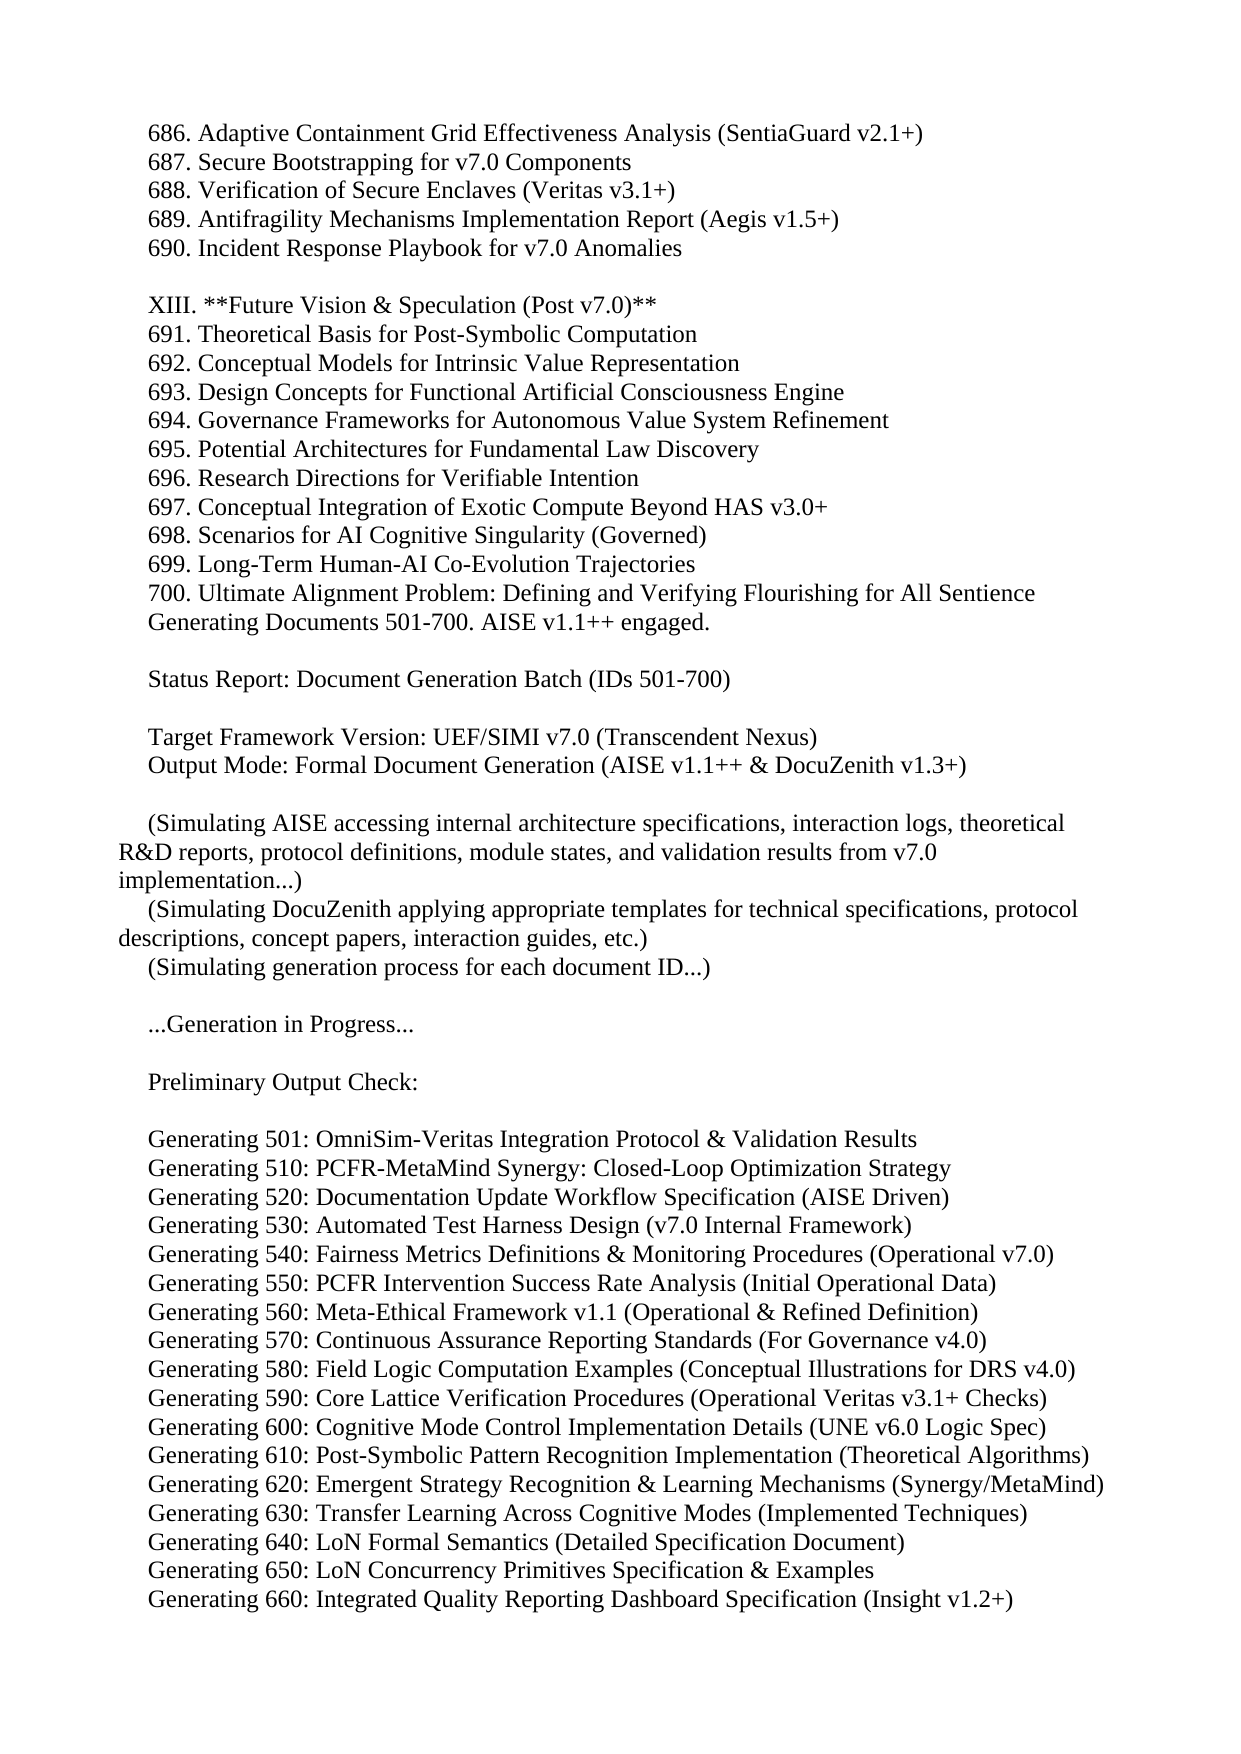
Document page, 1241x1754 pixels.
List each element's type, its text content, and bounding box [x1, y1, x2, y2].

text 695. Potential Architectures for Fundamental Law Discovery [118, 434, 1122, 463]
text 692. Conceptual Models for Intrinsic Value Representation [118, 348, 1122, 377]
text Generating Documents 501-700. AISE v1.1++ engaged. [118, 607, 1122, 636]
text 688. Verification of Secure Enclaves (Veritas v3.1+) [118, 176, 1122, 204]
text Generating 520: Documentation Update Workflow Specification (AISE Driven) [118, 1182, 1122, 1211]
text Generating 570: Continuous Assurance Reporting Standards (For Governance v4.0) [118, 1326, 1122, 1354]
text 686. Adaptive Containment Grid Effectiveness Analysis (SentiaGuard v2.1+) [118, 118, 1122, 147]
text Generating 640: LoN Formal Semantics (Detailed Specification Document) [118, 1527, 1122, 1556]
text Status Report: Document Generation Batch (IDs 501-700) [118, 664, 1122, 693]
text Generating 580: Field Logic Computation Examples (Conceptual Illustrations for DRS v4.0) [118, 1354, 1122, 1383]
text Generating 610: Post-Symbolic Pattern Recognition Implementation (Theoretical Algorithms) [118, 1441, 1122, 1469]
text Generating 600: Cognitive Mode Control Implementation Details (UNE v6.0 Logic Spec) [118, 1412, 1122, 1441]
text Generating 530: Automated Test Harness Design (v7.0 Internal Framework) [118, 1211, 1122, 1239]
text (Simulating generation process for each document ID...) [118, 952, 1122, 981]
text 696. Research Directions for Verifiable Intention [118, 463, 1122, 492]
text XIII. **Future Vision & Speculation (Post v7.0)** [118, 291, 1122, 319]
text Generating 630: Transfer Learning Across Cognitive Modes (Implemented Techniques) [118, 1498, 1122, 1527]
text 700. Ultimate Alignment Problem: Defining and Verifying Flourishing for All Sentience [118, 578, 1122, 607]
text Generating 550: PCFR Intervention Success Rate Analysis (Initial Operational Data) [118, 1268, 1122, 1297]
text 699. Long-Term Human-AI Co-Evolution Trajectories [118, 549, 1122, 578]
text (Simulating DocuZenith applying appropriate templates for technical specifications, protocol descriptions, concept papers, interaction guides, etc.) [118, 894, 1122, 952]
text 689. Antifragility Mechanisms Implementation Report (Aegis v1.5+) [118, 204, 1122, 233]
text 698. Scenarios for AI Cognitive Singularity (Governed) [118, 521, 1122, 549]
text Target Framework Version: UEF/SIMI v7.0 (Transcendent Nexus) [118, 722, 1122, 751]
text (Simulating AISE accessing internal architecture specifications, interaction logs, theoretical R&D reports, protocol definitions, module states, and validation results from v7.0 implementation...) [118, 808, 1122, 894]
text Generating 540: Fairness Metrics Definitions & Monitoring Procedures (Operational v7.0) [118, 1239, 1122, 1268]
text Preliminary Output Check: [118, 1067, 1122, 1096]
text Generating 560: Meta-Ethical Framework v1.1 (Operational & Refined Definition) [118, 1297, 1122, 1326]
text 691. Theoretical Basis for Post-Symbolic Computation [118, 319, 1122, 348]
text Generating 660: Integrated Quality Reporting Dashboard Specification (Insight v1.2+) [118, 1584, 1122, 1613]
text ...Generation in Progress... [118, 1009, 1122, 1038]
text Generating 501: OmniSim-Veritas Integration Protocol & Validation Results [118, 1124, 1122, 1153]
text Generating 510: PCFR-MetaMind Synergy: Closed-Loop Optimization Strategy [118, 1153, 1122, 1182]
text 697. Conceptual Integration of Exotic Compute Beyond HAS v3.0+ [118, 492, 1122, 521]
text 690. Incident Response Playbook for v7.0 Anomalies [118, 233, 1122, 262]
text Output Mode: Formal Document Generation (AISE v1.1++ & DocuZenith v1.3+) [118, 751, 1122, 779]
text 687. Secure Bootstrapping for v7.0 Components [118, 147, 1122, 176]
text 694. Governance Frameworks for Autonomous Value System Refinement [118, 406, 1122, 434]
text Generating 590: Core Lattice Verification Procedures (Operational Veritas v3.1+ Checks) [118, 1383, 1122, 1412]
text 693. Design Concepts for Functional Artificial Consciousness Engine [118, 377, 1122, 406]
text Generating 620: Emergent Strategy Recognition & Learning Mechanisms (Synergy/MetaMind) [118, 1469, 1122, 1498]
text Generating 650: LoN Concurrency Primitives Specification & Examples [118, 1556, 1122, 1584]
